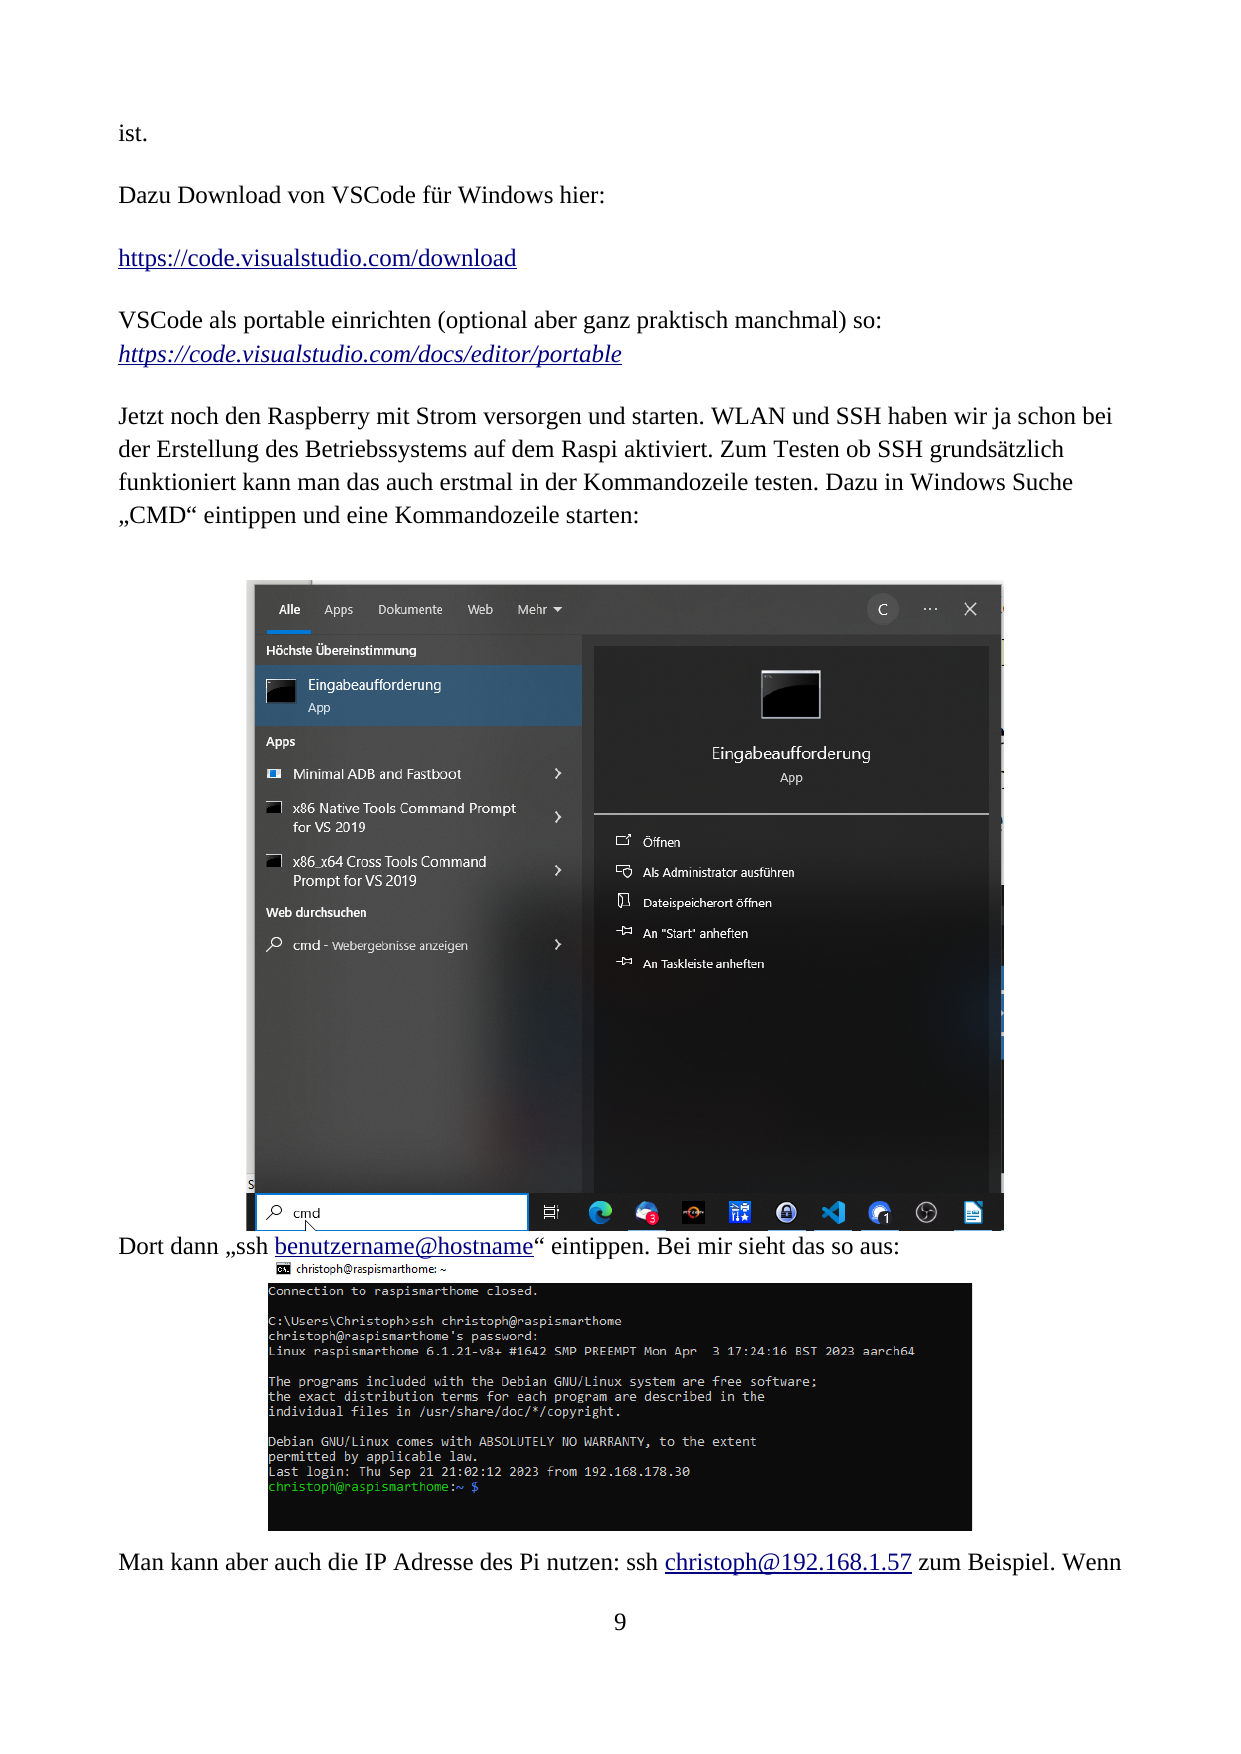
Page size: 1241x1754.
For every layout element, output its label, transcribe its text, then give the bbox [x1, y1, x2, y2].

text https://code.visualstudio.com/download [118, 243, 1122, 272]
picture [268, 1259, 973, 1531]
text Dort dann „ssh benutzername@hostname“ eintippen. Bei mir sieht das so aus: [118, 563, 1122, 1260]
picture [246, 580, 1004, 1231]
text Man kann aber auch die IP Adresse des Pi nutzen: ssh christoph@192.168.1.57 zum Beispiel. Wenn [118, 1547, 1122, 1576]
text Jetzt noch den Raspberry mit Strom versorgen und starten. WLAN und SSH haben wir ja schon bei der Erstellung des Betriebssystems auf dem Raspi aktiviert. Zum Testen ob SSH grundsätzlich funktioniert kann man das auch erstmal in der Kommandozeile testen. Dazu in Windows Suche „CMD“ eintippen und eine Kommandozeile starten: [118, 401, 1122, 529]
text ist. [118, 118, 1122, 147]
text Dazu Download von VSCode für Windows hier: [118, 181, 1122, 209]
text VSCode als portable einrichten (optional aber ganz praktisch manchmal) so: https://code.visualstudio.com/docs/editor/portable [118, 306, 1122, 367]
